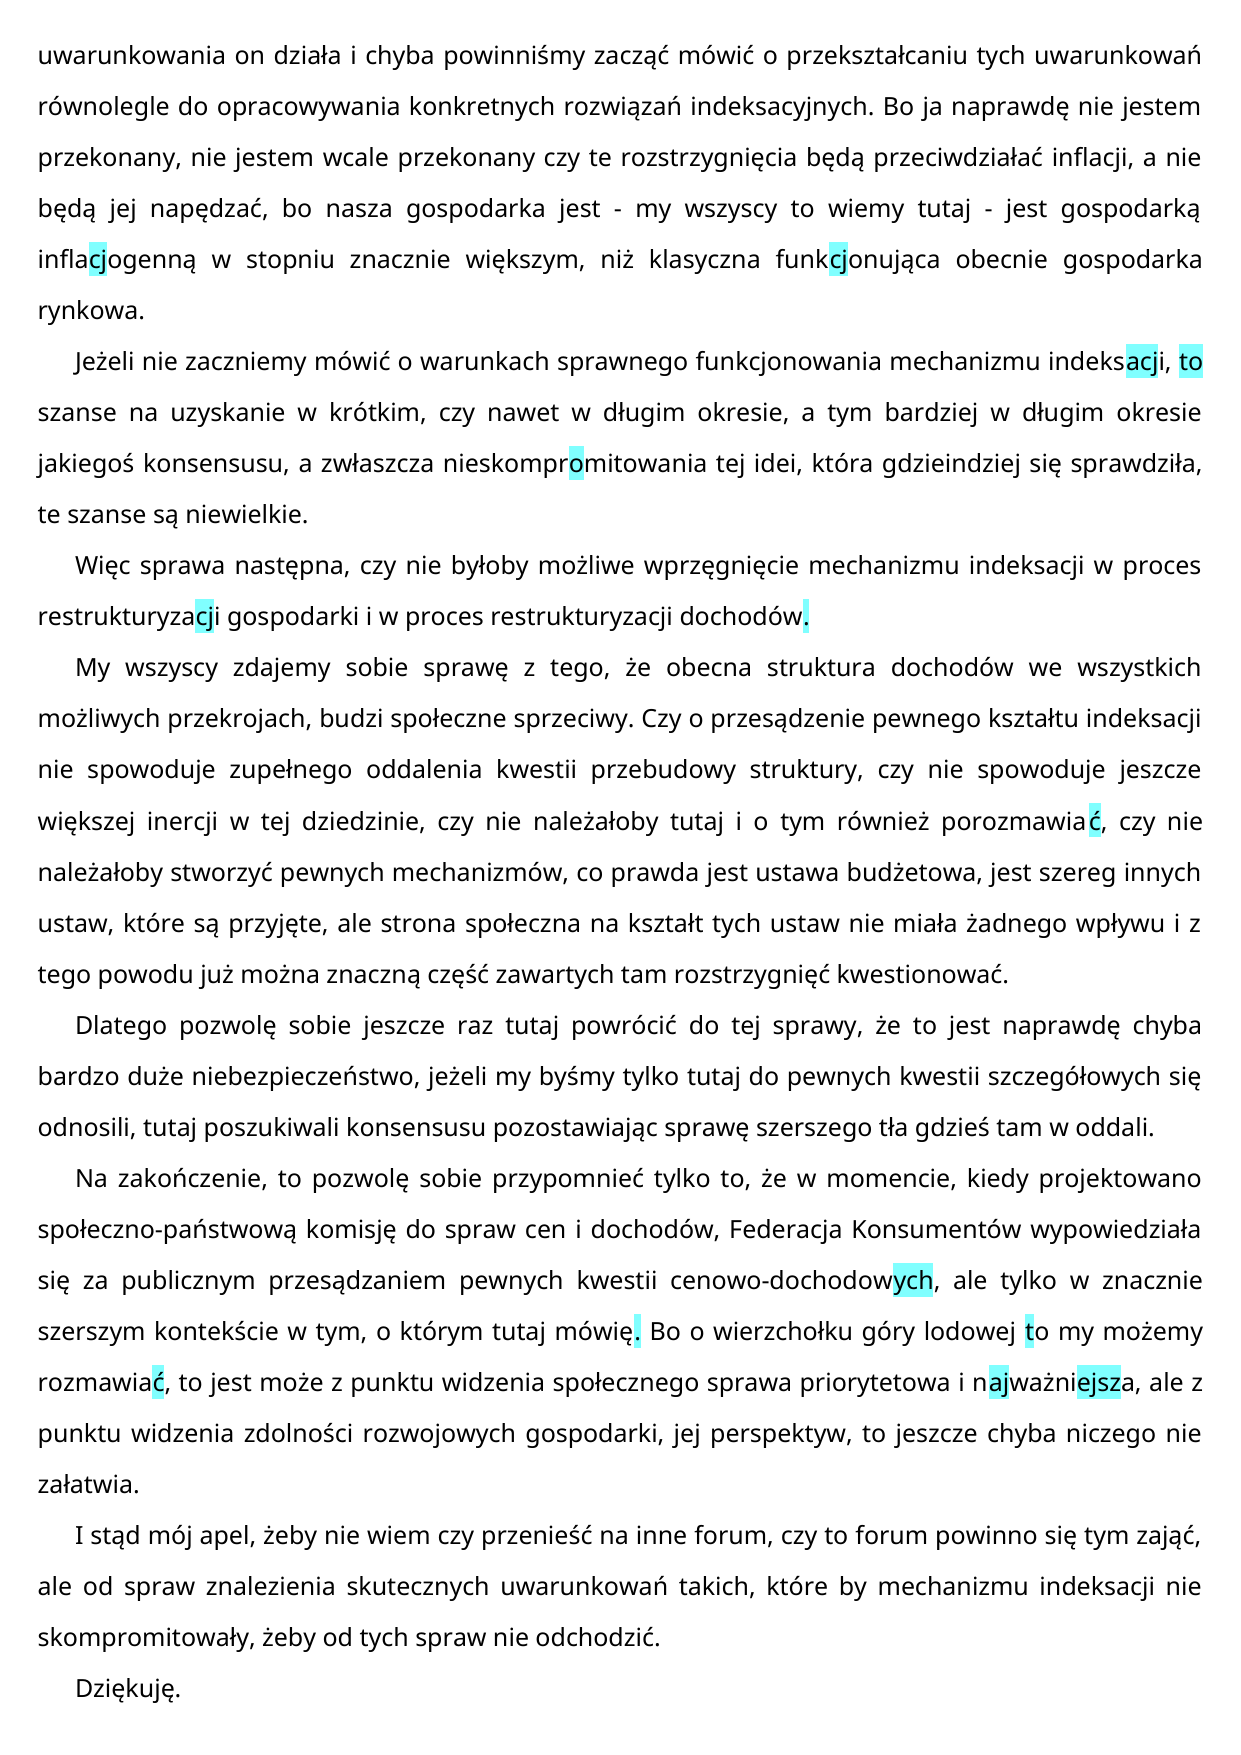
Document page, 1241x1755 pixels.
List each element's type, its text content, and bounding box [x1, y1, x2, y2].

text I stąd mój apel, żeby nie wiem czy przenieść na inne forum, czy to forum powinno się tym zająć, ale od spraw znalezienia skutecznych uwarunkowań takich, które by mechanizmu indeksacji nie skompromitowały, żeby od tych spraw nie odchodzić. [37, 1518, 1203, 1654]
text Na zakończenie, to pozwolę sobie przypomnieć tylko to, że w momencie, kiedy projektowano społeczno-państwową komisję do spraw cen i dochodów, Federacja Konsumentów wypowiedziała się za publicznym przesądzaniem pewnych kwestii cenowo-dochodowych, ale tylko w znacznie szerszym kontekście w tym, o którym tutaj mówię. Bo o wierzchołku góry lodowej to my możemy rozmawiać, to jest może z punktu widzenia społecznego sprawa priorytetowa i najważniejsza, ale z punktu widzenia zdolności rozwojowych gospodarki, jej perspektyw, to jeszcze chyba niczego nie załatwia. [37, 1160, 1203, 1501]
text Jeżeli nie zaczniemy mówić o warunkach sprawnego funkcjonowania mechanizmu indeksacji, to szanse na uzyskanie w krótkim, czy nawet w długim okresie, a tym bardziej w długim okresie jakiegoś konsensusu, a zwłaszcza nieskompromitowania tej idei, która gdzieindziej się sprawdziła, te szanse są niewielkie. [37, 344, 1203, 531]
text uwarunkowania on działa i chyba powinniśmy zacząć mówić o przekształcaniu tych uwarunkowań równolegle do opracowywania konkretnych rozwiązań indeksacyjnych. Bo ja naprawdę nie jestem przekonany, nie jestem wcale przekonany czy te rozstrzygnięcia będą przeciwdziałać inflacji, a nie będą jej napędzać, bo nasza gospodarka jest - my wszyscy to wiemy tutaj - jest gospodarką inflacjogenną w stopniu znacznie większym, niż klasyczna funkcjonująca obecnie gospodarka rynkowa. [37, 37, 1203, 327]
text Więc sprawa następna, czy nie byłoby możliwe wprzęgnięcie mechanizmu indeksacji w proces restrukturyzacji gospodarki i w proces restrukturyzacji dochodów. [37, 548, 1203, 633]
text My wszyscy zdajemy sobie sprawę z tego, że obecna struktura dochodów we wszystkich możliwych przekrojach, budzi społeczne sprzeciwy. Czy o przesądzenie pewnego kształtu indeksacji nie spowoduje zupełnego oddalenia kwestii przebudowy struktury, czy nie spowoduje jeszcze większej inercji w tej dziedzinie, czy nie należałoby tutaj i o tym również porozmawiać, czy nie należałoby stworzyć pewnych mechanizmów, co prawda jest ustawa budżetowa, jest szereg innych ustaw, które są przyjęte, ale strona społeczna na kształt tych ustaw nie miała żadnego wpływu i z tego powodu już można znaczną część zawartych tam rozstrzygnięć kwestionować. [37, 650, 1203, 990]
text Dlatego pozwolę sobie jeszcze raz tutaj powrócić do tej sprawy, że to jest naprawdę chyba bardzo duże niebezpieczeństwo, jeżeli my byśmy tylko tutaj do pewnych kwestii szczegółowych się odnosili, tutaj poszukiwali konsensusu pozostawiając sprawę szerszego tła gdzieś tam w oddali. [37, 1007, 1203, 1143]
text Dziękuję. [37, 1671, 1203, 1705]
